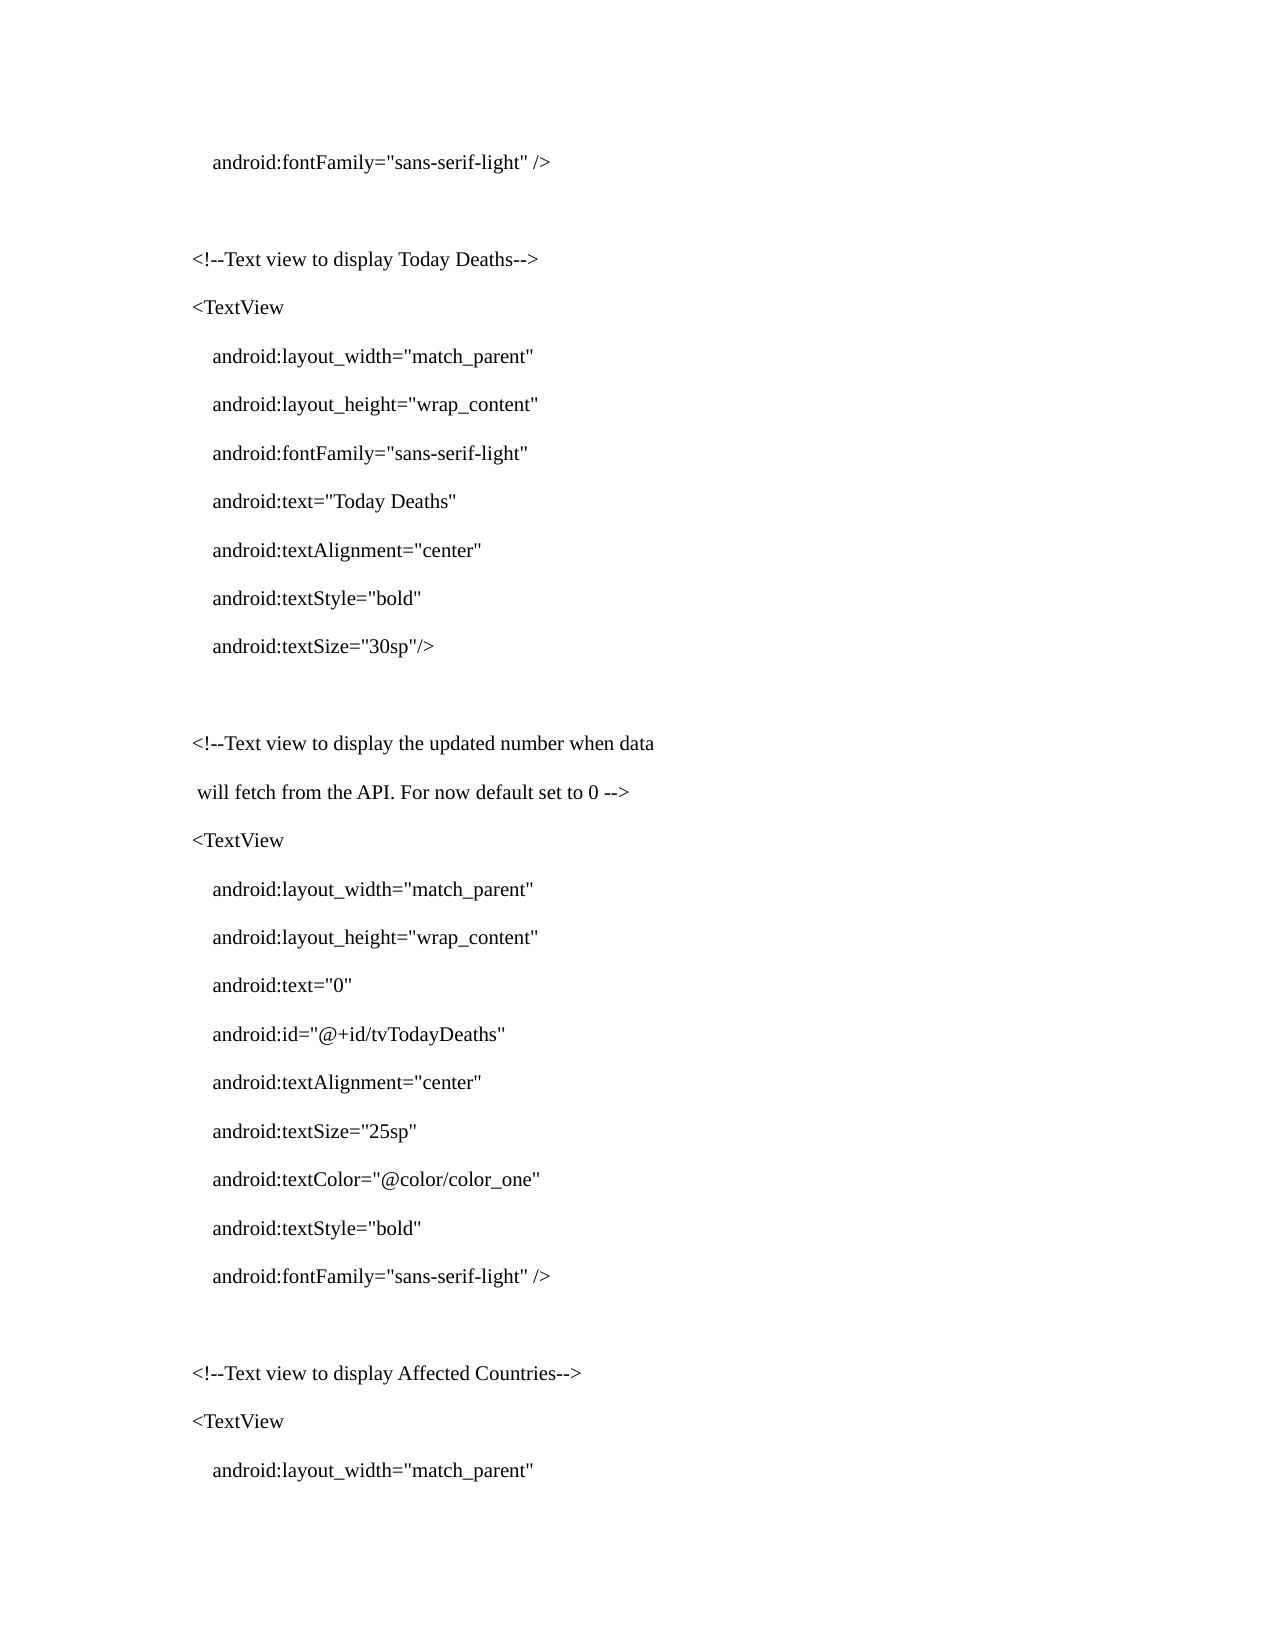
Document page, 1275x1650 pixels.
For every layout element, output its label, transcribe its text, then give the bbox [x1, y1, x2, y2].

text will fetch from the API. For now default set to 0 --> [150, 780, 1125, 804]
text android:textAlignment="center" [150, 1070, 1125, 1094]
text <!--Text view to display Today Deaths--> [150, 247, 1125, 271]
text android:layout_width="match_parent" [150, 344, 1125, 368]
text android:textColor="@color/color_one" [150, 1167, 1125, 1191]
text android:textAlignment="center" [150, 537, 1125, 562]
text android:layout_height="wrap_content" [150, 392, 1125, 416]
text android:fontFamily="sans-serif-light" /> [150, 1264, 1125, 1288]
text android:fontFamily="sans-serif-light" [150, 441, 1125, 465]
text <!--Text view to display Affected Countries--> [150, 1361, 1125, 1385]
text android:layout_width="match_parent" [150, 877, 1125, 901]
text android:textStyle="bold" [150, 586, 1125, 610]
text android:textSize="30sp"/> [150, 634, 1125, 658]
text <TextView [150, 828, 1125, 852]
text android:fontFamily="sans-serif-light" /> [150, 150, 1125, 174]
text <!--Text view to display the updated number when data [150, 731, 1125, 755]
text android:layout_height="wrap_content" [150, 925, 1125, 949]
text <TextView [150, 1409, 1125, 1433]
text android:text="Today Deaths" [150, 489, 1125, 513]
text android:textStyle="bold" [150, 1216, 1125, 1240]
text android:text="0" [150, 973, 1125, 997]
text <TextView [150, 295, 1125, 319]
text android:id="@+id/tvTodayDeaths" [150, 1022, 1125, 1046]
text android:layout_width="match_parent" [150, 1458, 1125, 1482]
text android:textSize="25sp" [150, 1119, 1125, 1143]
